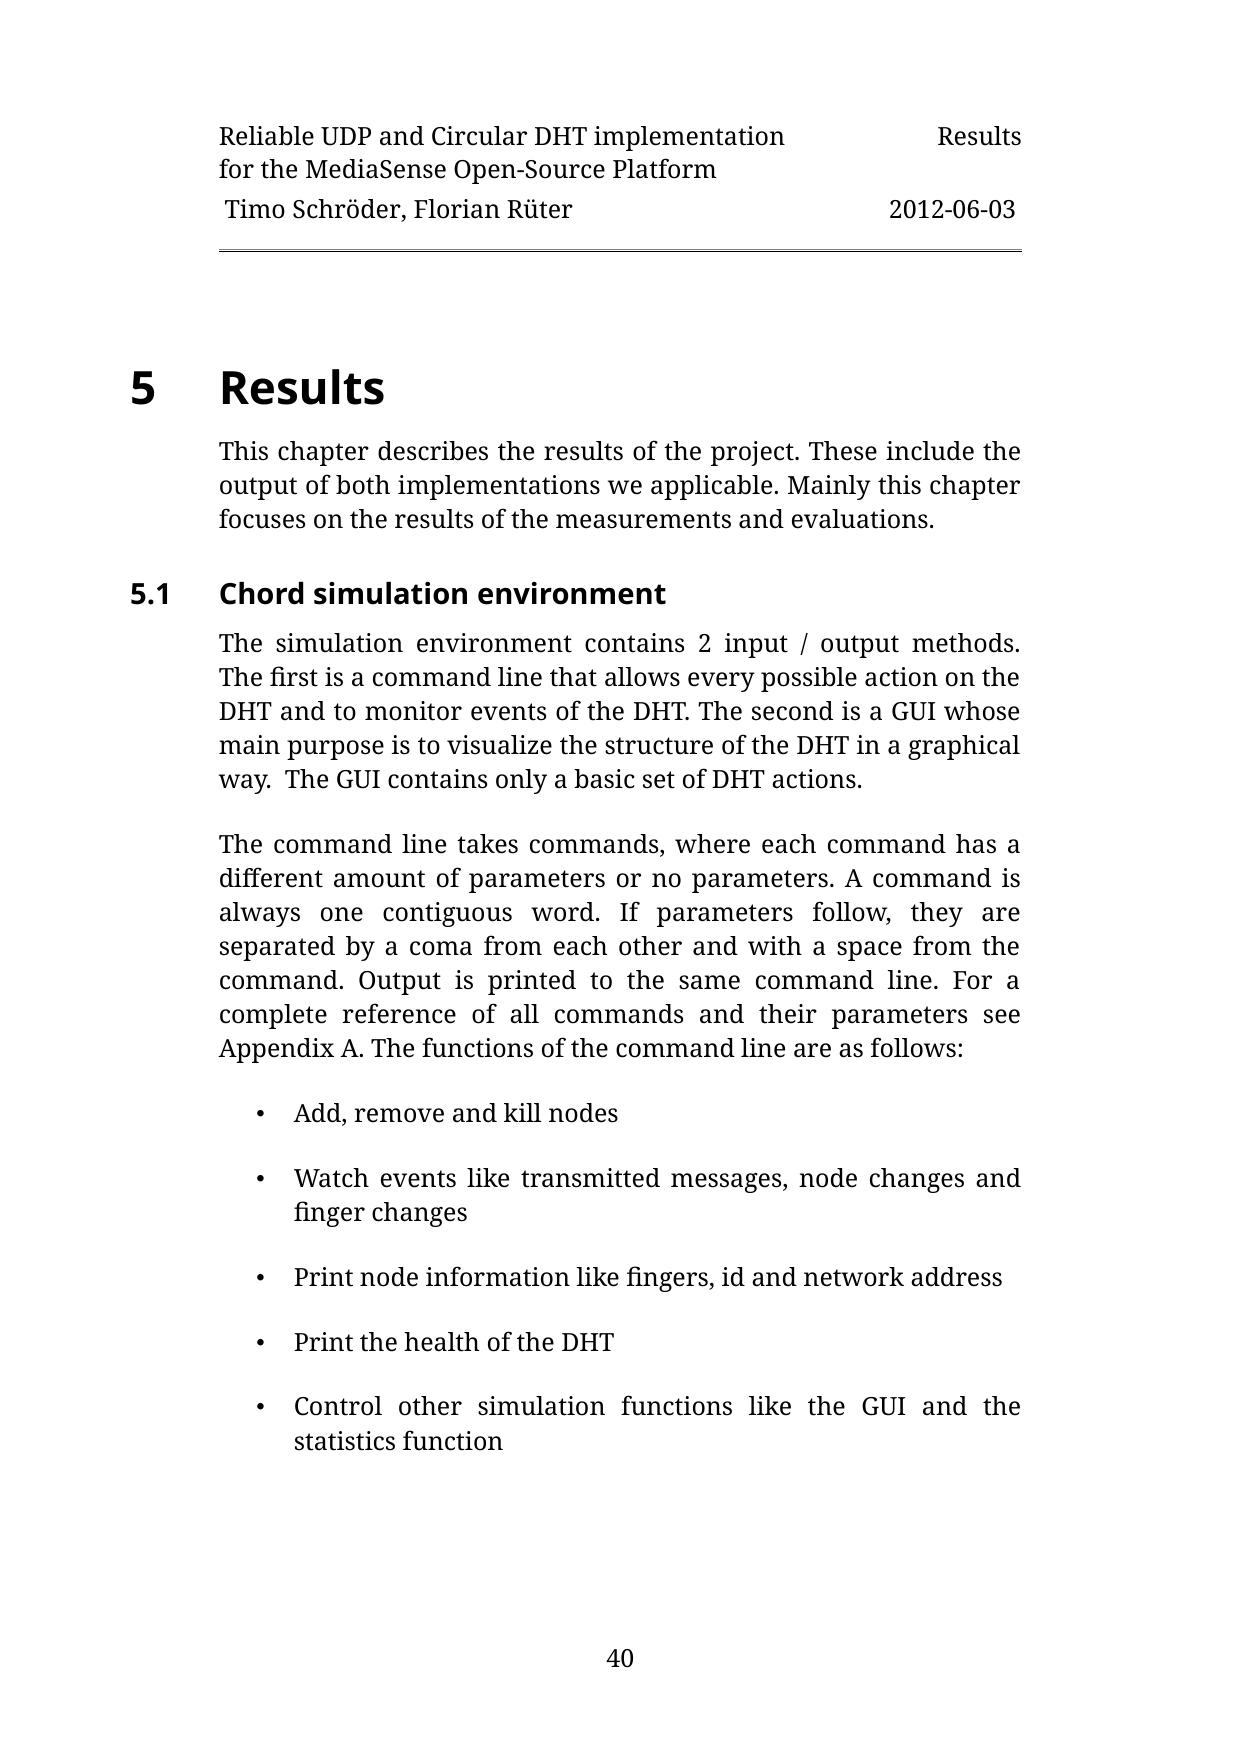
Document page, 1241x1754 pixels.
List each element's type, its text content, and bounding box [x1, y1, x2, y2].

list Control other simulation functions like the GUI and the statistics function [256, 1389, 1022, 1457]
list Print node information like fingers, id and network address [256, 1259, 1022, 1293]
subtitle Chord simulation environment [130, 573, 1022, 613]
list Print the health of the DHT [256, 1324, 1022, 1358]
text This chapter describes the results of the project. These include the output of both implementations we applicable. Mainly this chapter focuses on the results of the measurements and evaluations. [218, 433, 1022, 536]
list Add, remove and kill nodes [256, 1096, 1022, 1130]
text The command line takes commands, where each command has a different amount of parameters or no parameters. A command is always one contiguous word. If parameters follow, they are separated by a coma from each other and with a space from the command. Output is printed to the same command line. For a complete reference of all commands and their parameters see Appendix A. The functions of the command line are as follows: [218, 827, 1022, 1065]
subtitle Results [130, 356, 1022, 418]
list Watch events like transmitted messages, node changes and finger changes [256, 1161, 1022, 1229]
text The simulation environment contains 2 input / output methods. The first is a command line that allows every possible action on the DHT and to monitor events of the DHT. The second is a GUI whose main purpose is to visualize the structure of the DHT in a graphical way. The GUI contains only a basic set of DHT actions. [218, 626, 1022, 796]
